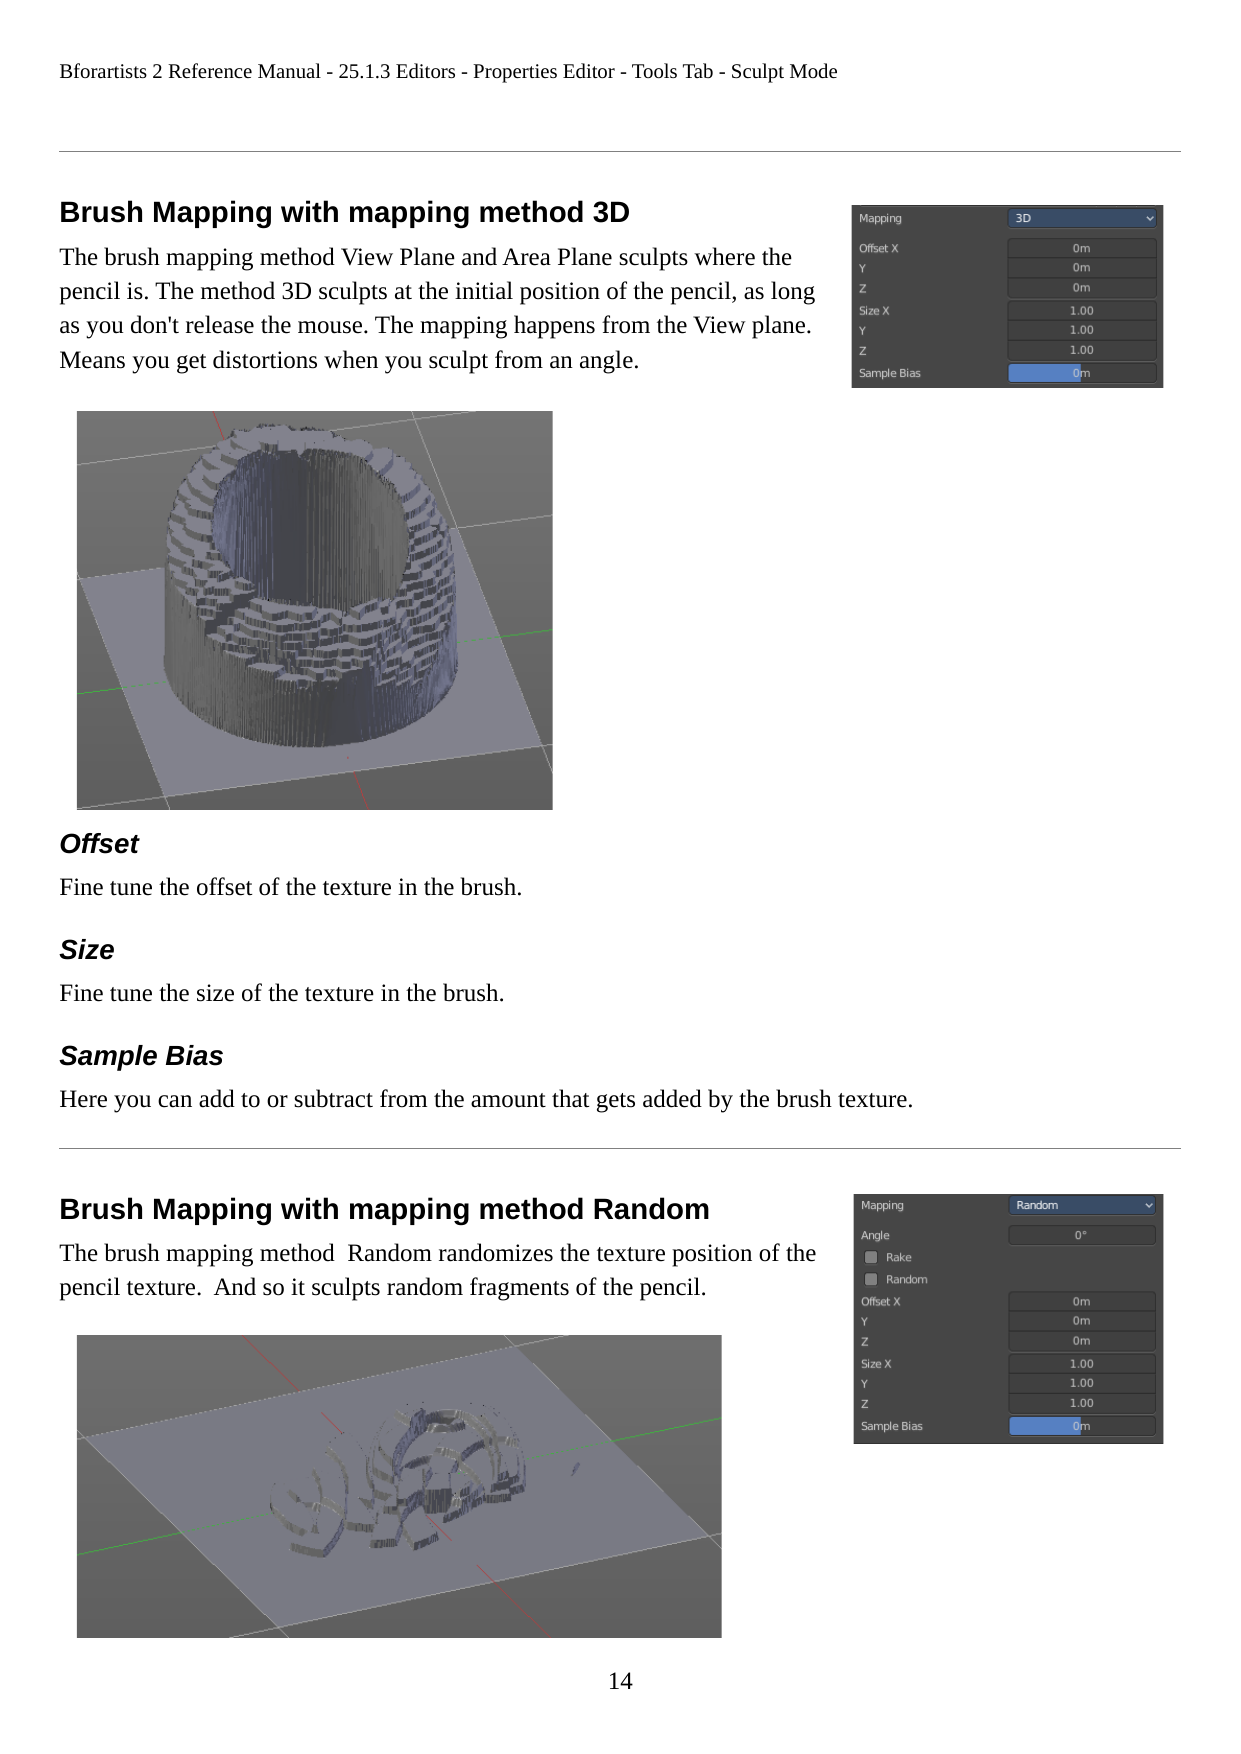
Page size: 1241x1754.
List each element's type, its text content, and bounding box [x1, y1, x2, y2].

picture [76, 411, 553, 810]
subtitle Brush Mapping with mapping method 3D [59, 195, 1181, 229]
subtitle Size [59, 933, 1181, 965]
picture [76, 1335, 722, 1638]
picture [851, 205, 1164, 388]
subtitle Brush Mapping with mapping method Random [59, 1192, 1181, 1225]
text The brush mapping method Random randomizes the texture position of the pencil texture. And so it sculpts random fragments of the pencil. [59, 1238, 853, 1301]
text The brush mapping method View Plane and Area Plane sculpts where the pencil is. The method 3D sculpts at the initial position of the pencil, as long as you don't release the mouse. The mapping happens from the View plane. Means you get distortions when you sculpt from an angle. [59, 242, 851, 374]
text Fine tune the size of the texture in the brush. [59, 978, 1181, 1007]
text Fine tune the offset of the texture in the brush. [59, 872, 1181, 901]
subtitle Sample Bias [59, 1039, 1181, 1071]
picture [853, 1194, 1164, 1444]
text Here you can add to or subtract from the amount that gets added by the brush texture. [59, 1084, 1181, 1113]
subtitle Offset [59, 407, 1181, 859]
